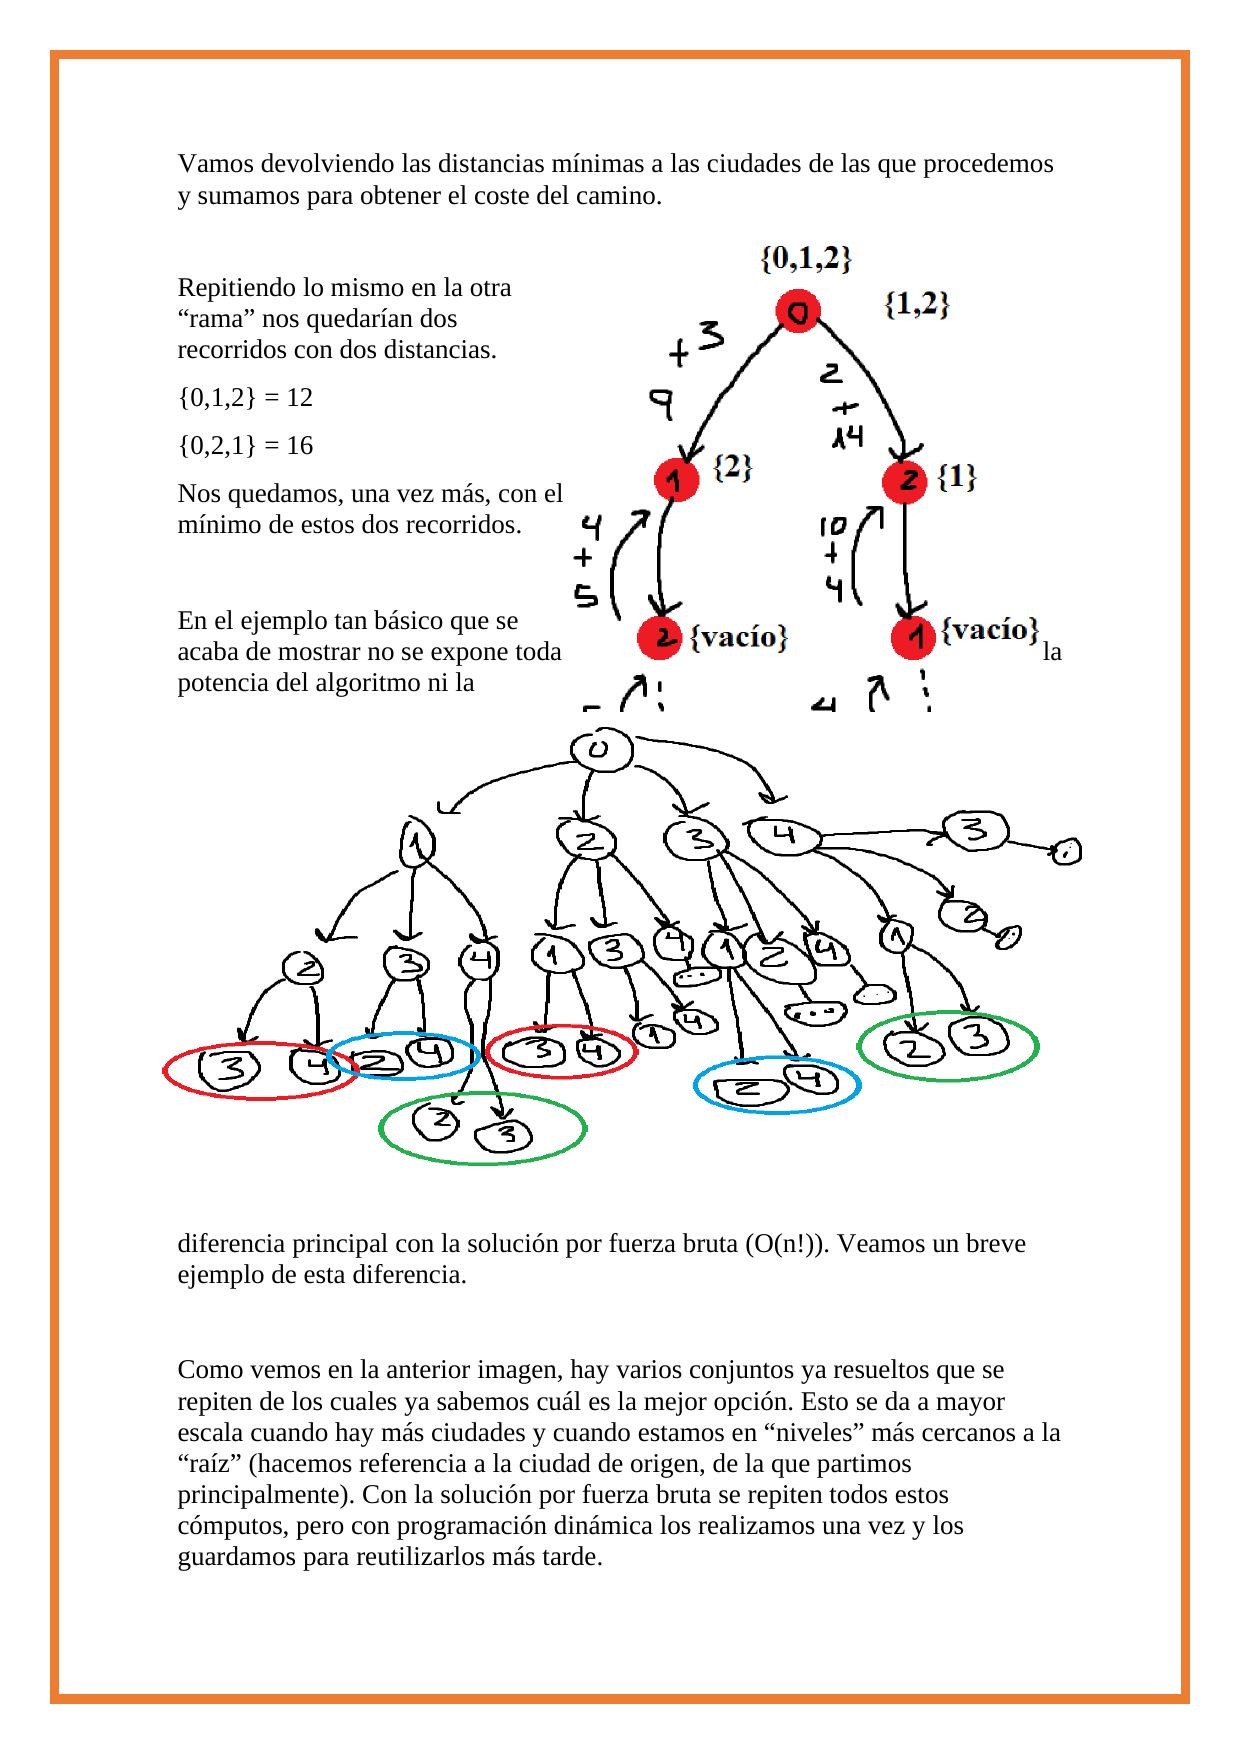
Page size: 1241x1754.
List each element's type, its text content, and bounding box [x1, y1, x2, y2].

text {0,2,1} = 16 [177, 429, 567, 460]
text Nos quedamos, una vez más, con el mínimo de estos dos recorridos. [177, 477, 567, 539]
text Repitiendo lo mismo en la otra “rama” nos quedarían dos recorridos con dos distancias. [177, 271, 567, 365]
text Vamos devolviendo las distancias mínimas a las ciudades de las que procedemos y sumamos para obtener el coste del camino. [177, 148, 1063, 210]
text [1043, 381, 1063, 412]
text En el ejemplo tan básico que se acaba de mostrar no se expone toda la potencia del algoritmo ni la diferencia principal con la solución por fuerza bruta (O(n!)). Veamos un breve ejemplo de esta diferencia. [177, 1227, 1063, 1289]
text En el ejemplo tan básico que se acaba de mostrar no se expone toda la potencia del algoritmo ni la diferencia principal con la solución por fuerza bruta (O(n!)). Veamos un breve ejemplo de esta diferencia. [177, 604, 567, 712]
text {0,1,2} = 12 [177, 381, 567, 412]
text [1043, 429, 1063, 460]
text [1043, 271, 1063, 365]
text Como vemos en la anterior imagen, hay varios conjuntos ya resueltos que se repiten de los cuales ya sabemos cuál es la mejor opción. Esto se da a mayor escala cuando hay más ciudades y cuando estamos en “niveles” más cercanos a la “raíz” (hacemos referencia a la ciudad de origen, de la que partimos principalmente). Con la solución por fuerza bruta se repiten todos estos cómputos, pero con programación dinámica los realizamos una vez y los guardamos para reutilizarlos más tarde. [177, 1353, 1063, 1572]
